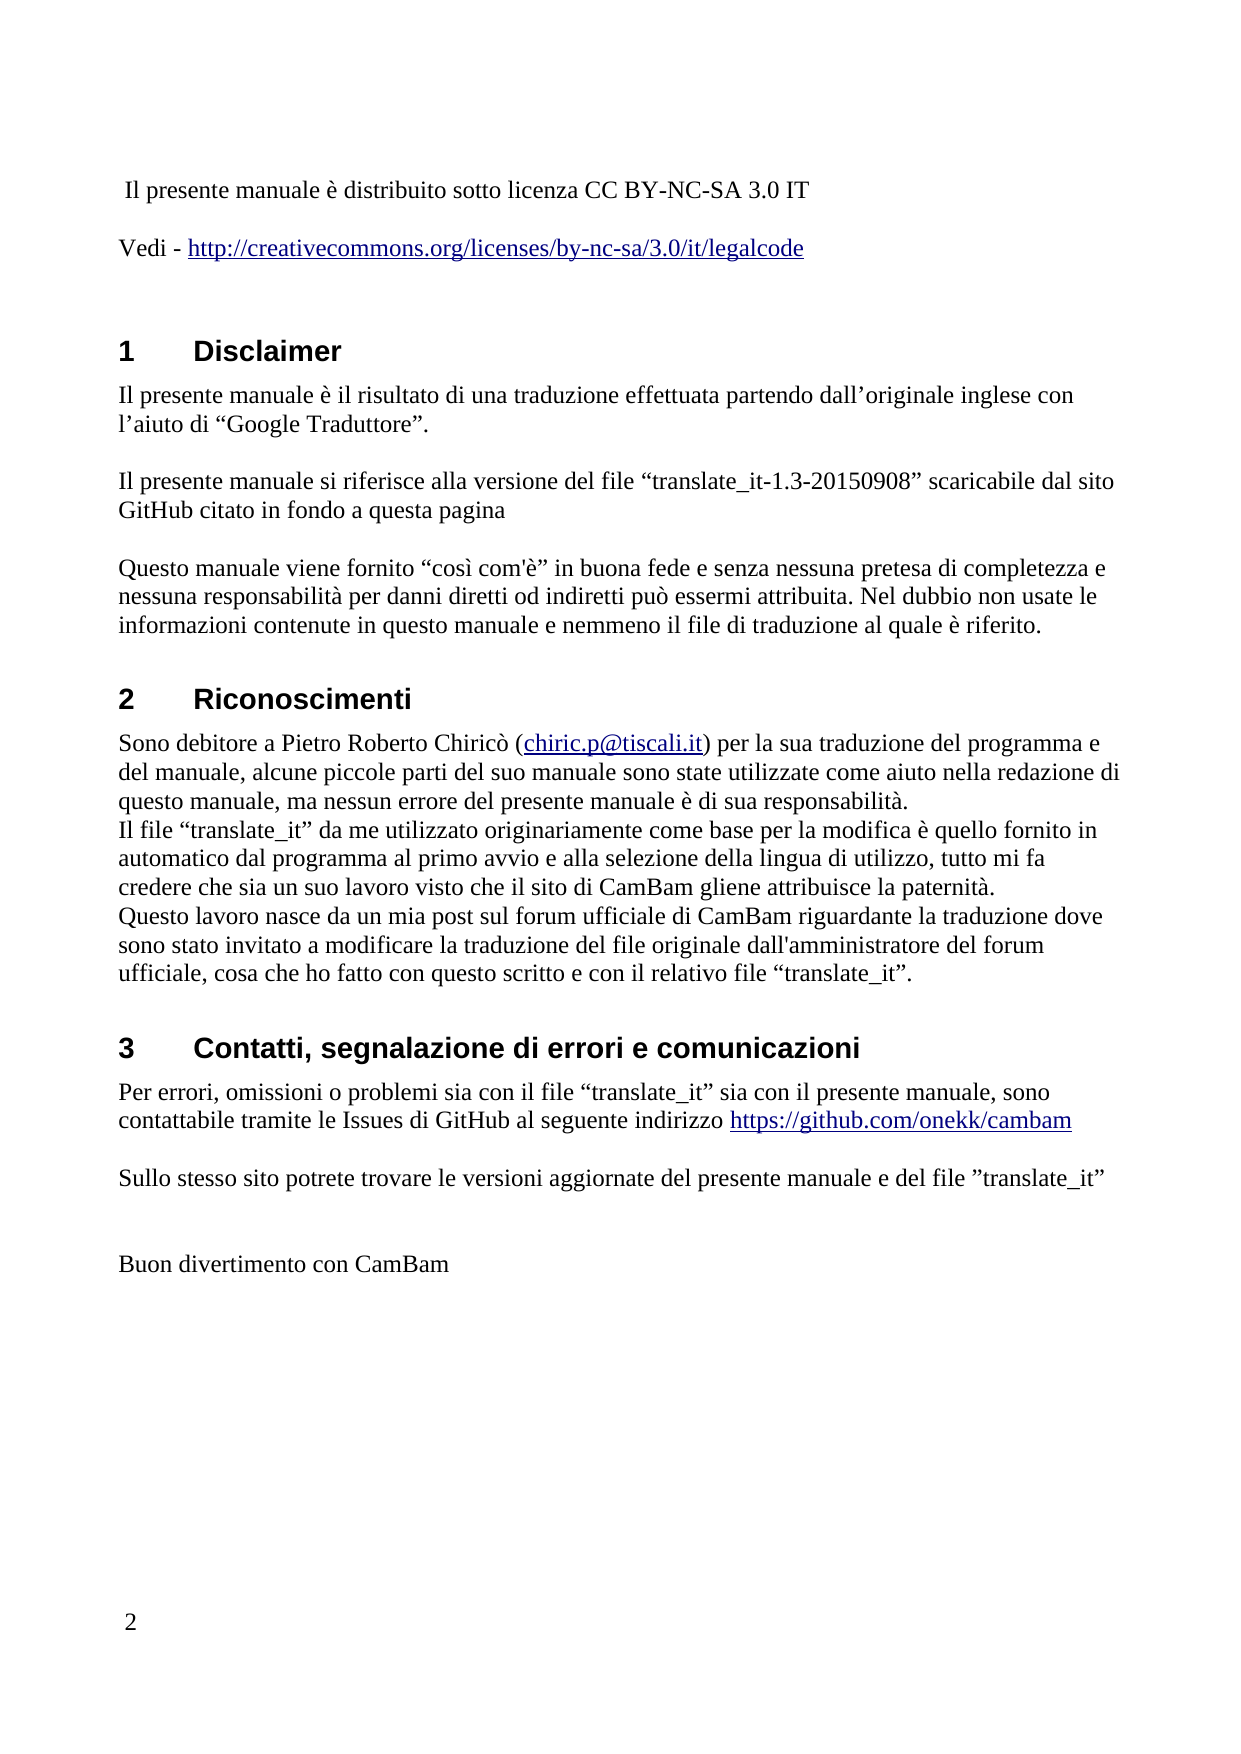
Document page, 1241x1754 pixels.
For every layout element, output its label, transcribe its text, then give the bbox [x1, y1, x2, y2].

text Sullo stesso sito potrete trovare le versioni aggiornate del presente manuale e del file ”translate_it” [118, 1163, 1122, 1192]
subtitle Disclaimer [118, 334, 1122, 368]
text Questo lavoro nasce da un mia post sul forum ufficiale di CamBam riguardante la traduzione dove sono stato invitato a modificare la traduzione del file originale dall'amministratore del forum ufficiale, cosa che ho fatto con questo scritto e con il relativo file “translate_it”. [118, 901, 1122, 987]
text Il presente manuale è il risultato di una traduzione effettuata partendo dall’originale inglese con l’aiuto di “Google Traduttore”. [118, 380, 1122, 438]
text Il presente manuale è distribuito sotto licenza CC BY-NC-SA 3.0 IT [118, 176, 1122, 204]
text Il file “translate_it” da me utilizzato originariamente come base per la modifica è quello fornito in automatico dal programma al primo avvio e alla selezione della lingua di utilizzo, tutto mi fa credere che sia un suo lavoro visto che il sito di CamBam gliene attribuisce la paternità. [118, 815, 1122, 901]
text Il presente manuale si riferisce alla versione del file “translate_it-1.3-20150908” scaricabile dal sito GitHub citato in fondo a questa pagina [118, 466, 1122, 524]
text Per errori, omissioni o problemi sia con il file “translate_it” sia con il presente manuale, sono contattabile tramite le Issues di GitHub al seguente indirizzo https://github.com/onekk/cambam [118, 1077, 1122, 1134]
subtitle Riconoscimenti [118, 682, 1122, 716]
text Questo manuale viene fornito “così com'è” in buona fede e senza nessuna pretesa di completezza e nessuna responsabilità per danni diretti od indiretti può essermi attribuita. Nel dubbio non usate le informazioni contenute in questo manuale e nemmeno il file di traduzione al quale è riferito. [118, 553, 1122, 639]
text Buon divertimento con CamBam [118, 1249, 1122, 1278]
subtitle Contatti, segnalazione di errori e comunicazioni [118, 1031, 1122, 1064]
text Sono debitore a Pietro Roberto Chiricò (chiric.p@tiscali.it) per la sua traduzione del programma e del manuale, alcune piccole parti del suo manuale sono state utilizzate come aiuto nella redazione di questo manuale, ma nessun errore del presente manuale è di sua responsabilità. [118, 728, 1122, 815]
text Vedi - http://creativecommons.org/licenses/by-nc-sa/3.0/it/legalcode [118, 233, 1122, 262]
